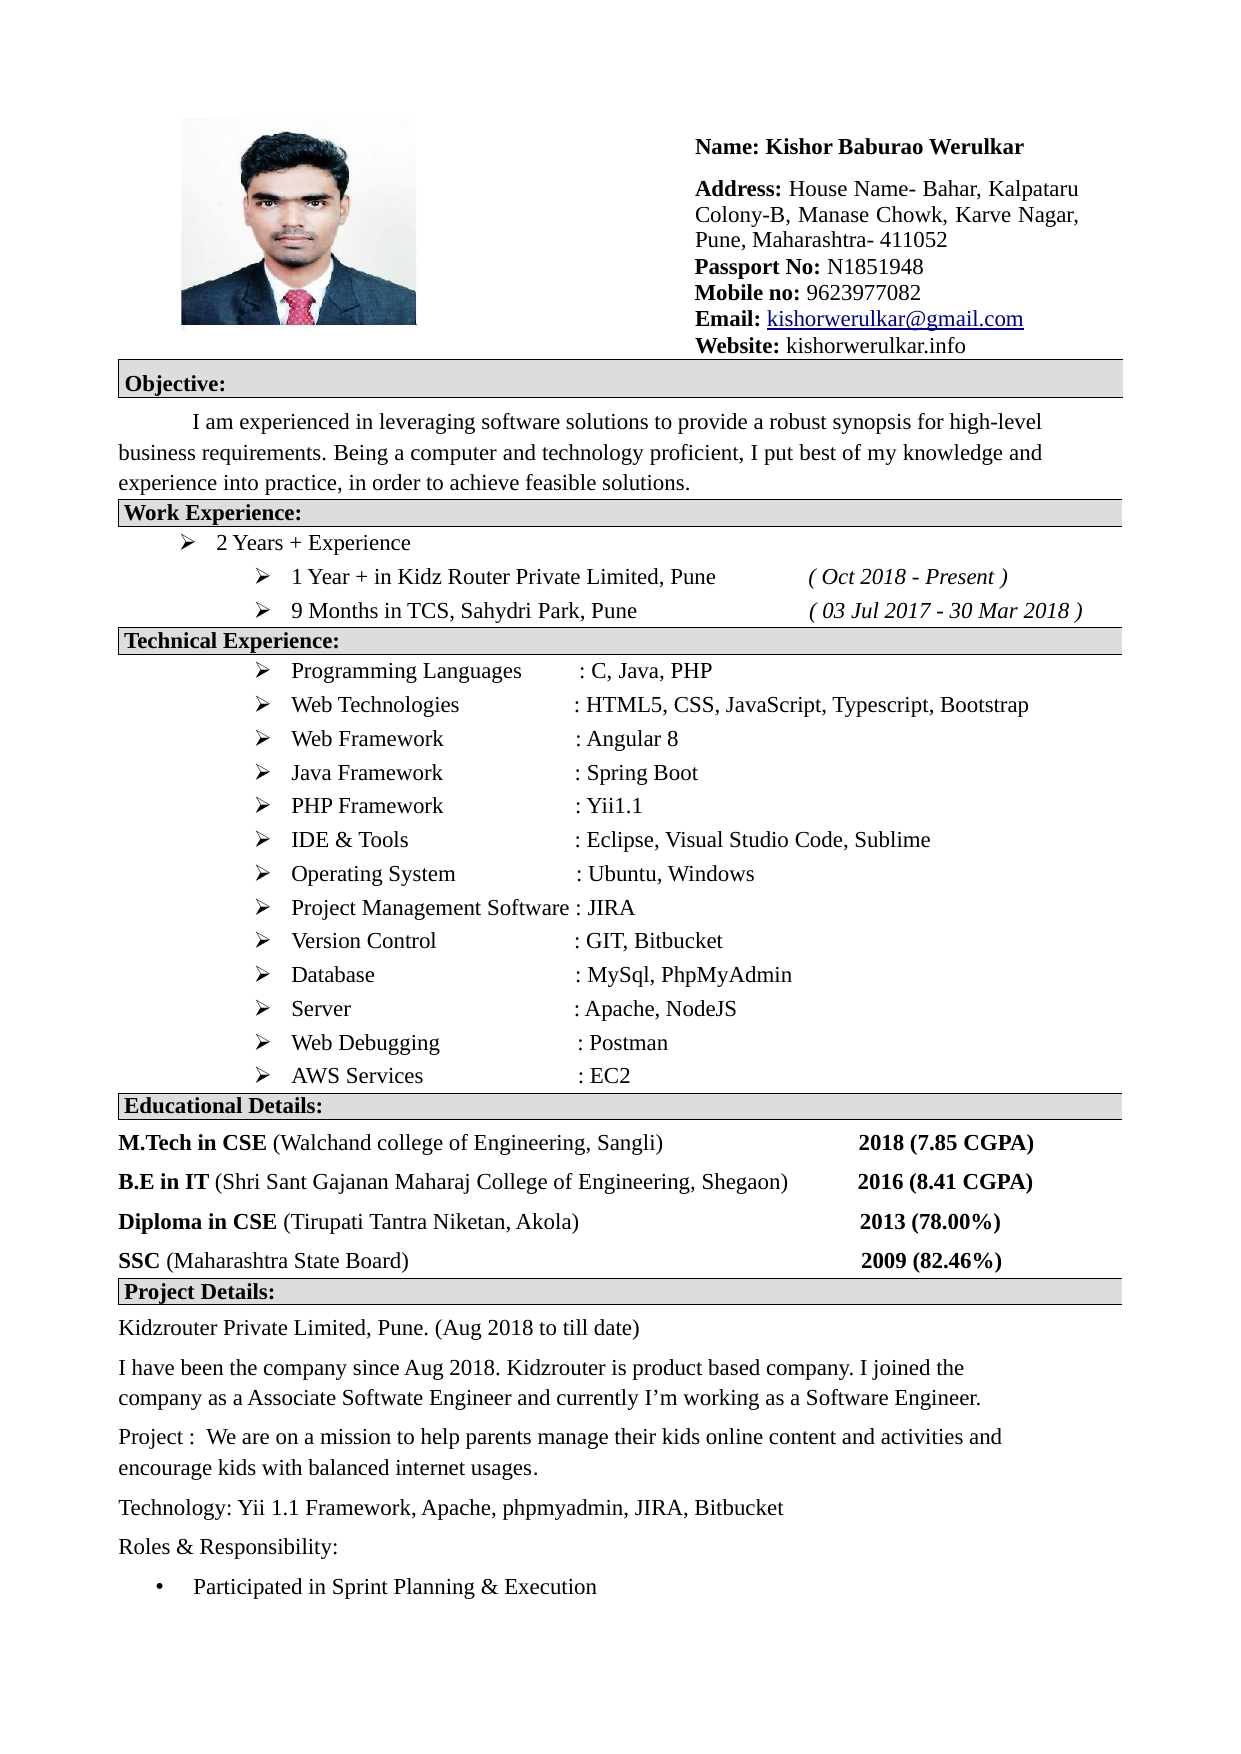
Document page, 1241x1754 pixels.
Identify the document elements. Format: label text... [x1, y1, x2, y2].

text I have been the company since Aug 2018. Kidzrouter is product based company. I joined the company as a Associate Softwate Engineer and currently I’m working as a Software Engineer. [118, 1353, 1044, 1410]
text Email: kishorwerulkar@gmail.com [695, 306, 1122, 332]
text Website: kishorwerulkar.info [695, 332, 1122, 358]
list 9 Months in TCS, Sahydri Park, Pune ( 03 Jul 2017 - 30 Mar 2018 ) [253, 597, 1122, 623]
text Diploma in CSE (Tirupati Tantra Niketan, Akola) 2013 (78.00%) [118, 1208, 1044, 1234]
text Name: Kishor Baburao Werulkar [695, 134, 1079, 160]
table_header Objective: [119, 360, 1123, 397]
text Roles & Responsibility: [118, 1533, 1044, 1559]
list Project Management Software : JIRA [253, 893, 1122, 920]
list Web Debugging : Postman [253, 1028, 1122, 1055]
text Mobile no: 9623977082 [694, 280, 1122, 306]
list Java Framework : Spring Boot [253, 758, 1122, 785]
list Web Technologies : HTML5, CSS, JavaScript, Typescript, Bootstrap [253, 691, 1122, 717]
list AWS Services : EC2 [253, 1062, 1122, 1089]
text B.E in IT (Shri Sant Gajanan Maharaj College of Engineering, Shegaon) 2016 (8.41 CGPA) [118, 1168, 1044, 1194]
text Passport No: N1851948 [694, 253, 1122, 280]
list Version Control : GIT, Bitbucket [253, 927, 1122, 954]
text Address: House Name- Bahar, Kalpataru Colony-B, Manase Chowk, Karve Nagar, Pune, Maharashtra- 411052 [695, 176, 1079, 253]
picture [181, 118, 419, 330]
table_header Project Details: [119, 1279, 1122, 1304]
list IDE & Tools : Eclipse, Visual Studio Code, Sublime [253, 826, 1122, 852]
text SSC (Maharashtra State Board) 2009 (82.46%) [118, 1248, 1044, 1274]
text Kidzrouter Private Limited, Pune. (Aug 2018 to till date) [118, 1314, 1044, 1340]
list Web Framework : Angular 8 [253, 725, 1122, 751]
text Technology: Yii 1.1 Framework, Apache, phpmyadmin, JIRA, Bitbucket [118, 1493, 1044, 1520]
list Programming Languages : C, Java, PHP [253, 657, 1122, 684]
table_header Technical Experience: [119, 628, 1122, 654]
table_header Work Experience: [119, 500, 1122, 526]
list 1 Year + in Kidz Router Private Limited, Pune ( Oct 2018 - Present ) [253, 563, 1122, 589]
text I am experienced in leveraging software solutions to provide a robust synopsis for high-level business requirements. Being a computer and technology proficient, I put best of my knowledge and experience into practice, in order to achieve feasible solutions. [118, 406, 1044, 496]
list Participated in Sprint Planning & Execution [156, 1573, 1122, 1599]
list Server : Apache, NodeJS [253, 995, 1122, 1021]
list PHP Framework : Yii1.1 [253, 792, 1122, 819]
text M.Tech in CSE (Walchand college of Engineering, Sangli) 2018 (7.85 CGPA) [118, 1128, 1044, 1155]
list Database : MySql, PhpMyAdmin [253, 961, 1122, 987]
list Operating System : Ubuntu, Windows [253, 860, 1122, 886]
list 2 Years + Experience [178, 529, 1122, 556]
table_header Educational Details: [119, 1094, 1122, 1119]
text Project : We are on a mission to help parents manage their kids online content and activities and encourage kids with balanced internet usages. [118, 1423, 1044, 1480]
